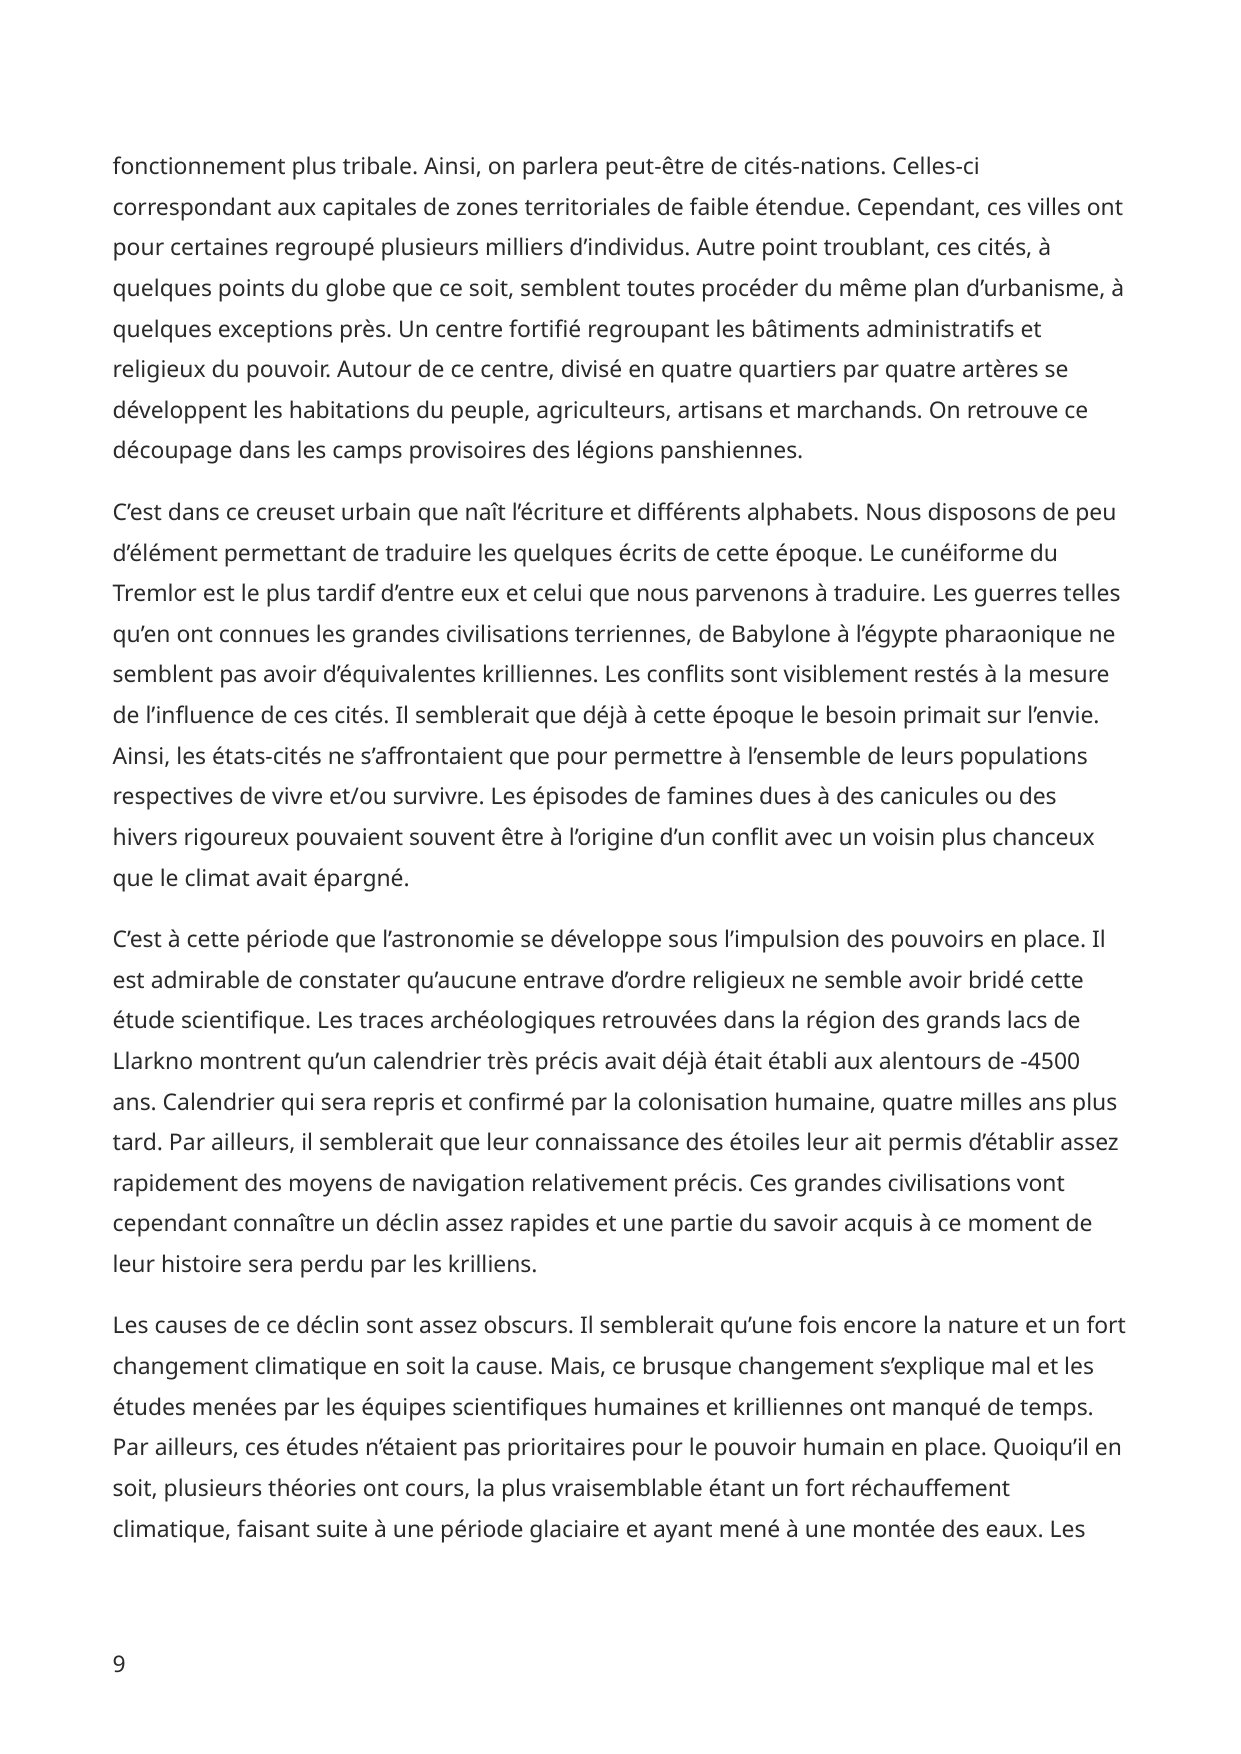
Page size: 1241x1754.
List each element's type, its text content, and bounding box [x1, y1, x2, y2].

text Les causes de ce déclin sont assez obscurs. Il semblerait qu’une fois encore la nature et un fort changement climatique en soit la cause. Mais, ce brusque changement s’explique mal et les études menées par les équipes scientifiques humaines et krilliennes ont manqué de temps. Par ailleurs, ces études n’étaient pas prioritaires pour le pouvoir humain en place. Quoiqu’il en soit, plusieurs théories ont cours, la plus vraisemblable étant un fort réchauffement climatique, faisant suite à une période glaciaire et ayant mené à une montée des eaux. Les [112, 1309, 1128, 1544]
text C’est dans ce creuset urbain que naît l’écriture et différents alphabets. Nous disposons de peu d’élément permettant de traduire les quelques écrits de cette époque. Le cunéiforme du Tremlor est le plus tardif d’entre eux et celui que nous parvenons à traduire. Les guerres telles qu’en ont connues les grandes civilisations terriennes, de Babylone à l’égypte pharaonique ne semblent pas avoir d’équivalentes krilliennes. Les conflits sont visiblement restés à la mesure de l’influence de ces cités. Il semblerait que déjà à cette époque le besoin primait sur l’envie. Ainsi, les états-cités ne s’affrontaient que pour permettre à l’ensemble de leurs populations respectives de vivre et/ou survivre. Les épisodes de famines dues à des canicules ou des hivers rigoureux pouvaient souvent être à l’origine d’un conflit avec un voisin plus chanceux que le climat avait épargné. [112, 496, 1128, 893]
text fonctionnement plus tribale. Ainsi, on parlera peut-être de cités-nations. Celles-ci correspondant aux capitales de zones territoriales de faible étendue. Cependant, ces villes ont pour certaines regroupé plusieurs milliers d’individus. Autre point troublant, ces cités, à quelques points du globe que ce soit, semblent toutes procéder du même plan d’urbanisme, à quelques exceptions près. Un centre fortifié regroupant les bâtiments administratifs et religieux du pouvoir. Autour de ce centre, divisé en quatre quartiers par quatre artères se développent les habitations du peuple, agriculteurs, artisans et marchands. On retrouve ce découpage dans les camps provisoires des légions panshiennes. [112, 150, 1128, 466]
text C’est à cette période que l’astronomie se développe sous l’impulsion des pouvoirs en place. Il est admirable de constater qu’aucune entrave d’ordre religieux ne semble avoir bridé cette étude scientifique. Les traces archéologiques retrouvées dans la région des grands lacs de Llarkno montrent qu’un calendrier très précis avait déjà était établi aux alentours de -4500 ans. Calendrier qui sera repris et confirmé par la colonisation humaine, quatre milles ans plus tard. Par ailleurs, il semblerait que leur connaissance des étoiles leur ait permis d’établir assez rapidement des moyens de navigation relativement précis. Ces grandes civilisations vont cependant connaître un déclin assez rapides et une partie du savoir acquis à ce moment de leur histoire sera perdu par les krilliens. [112, 923, 1128, 1279]
